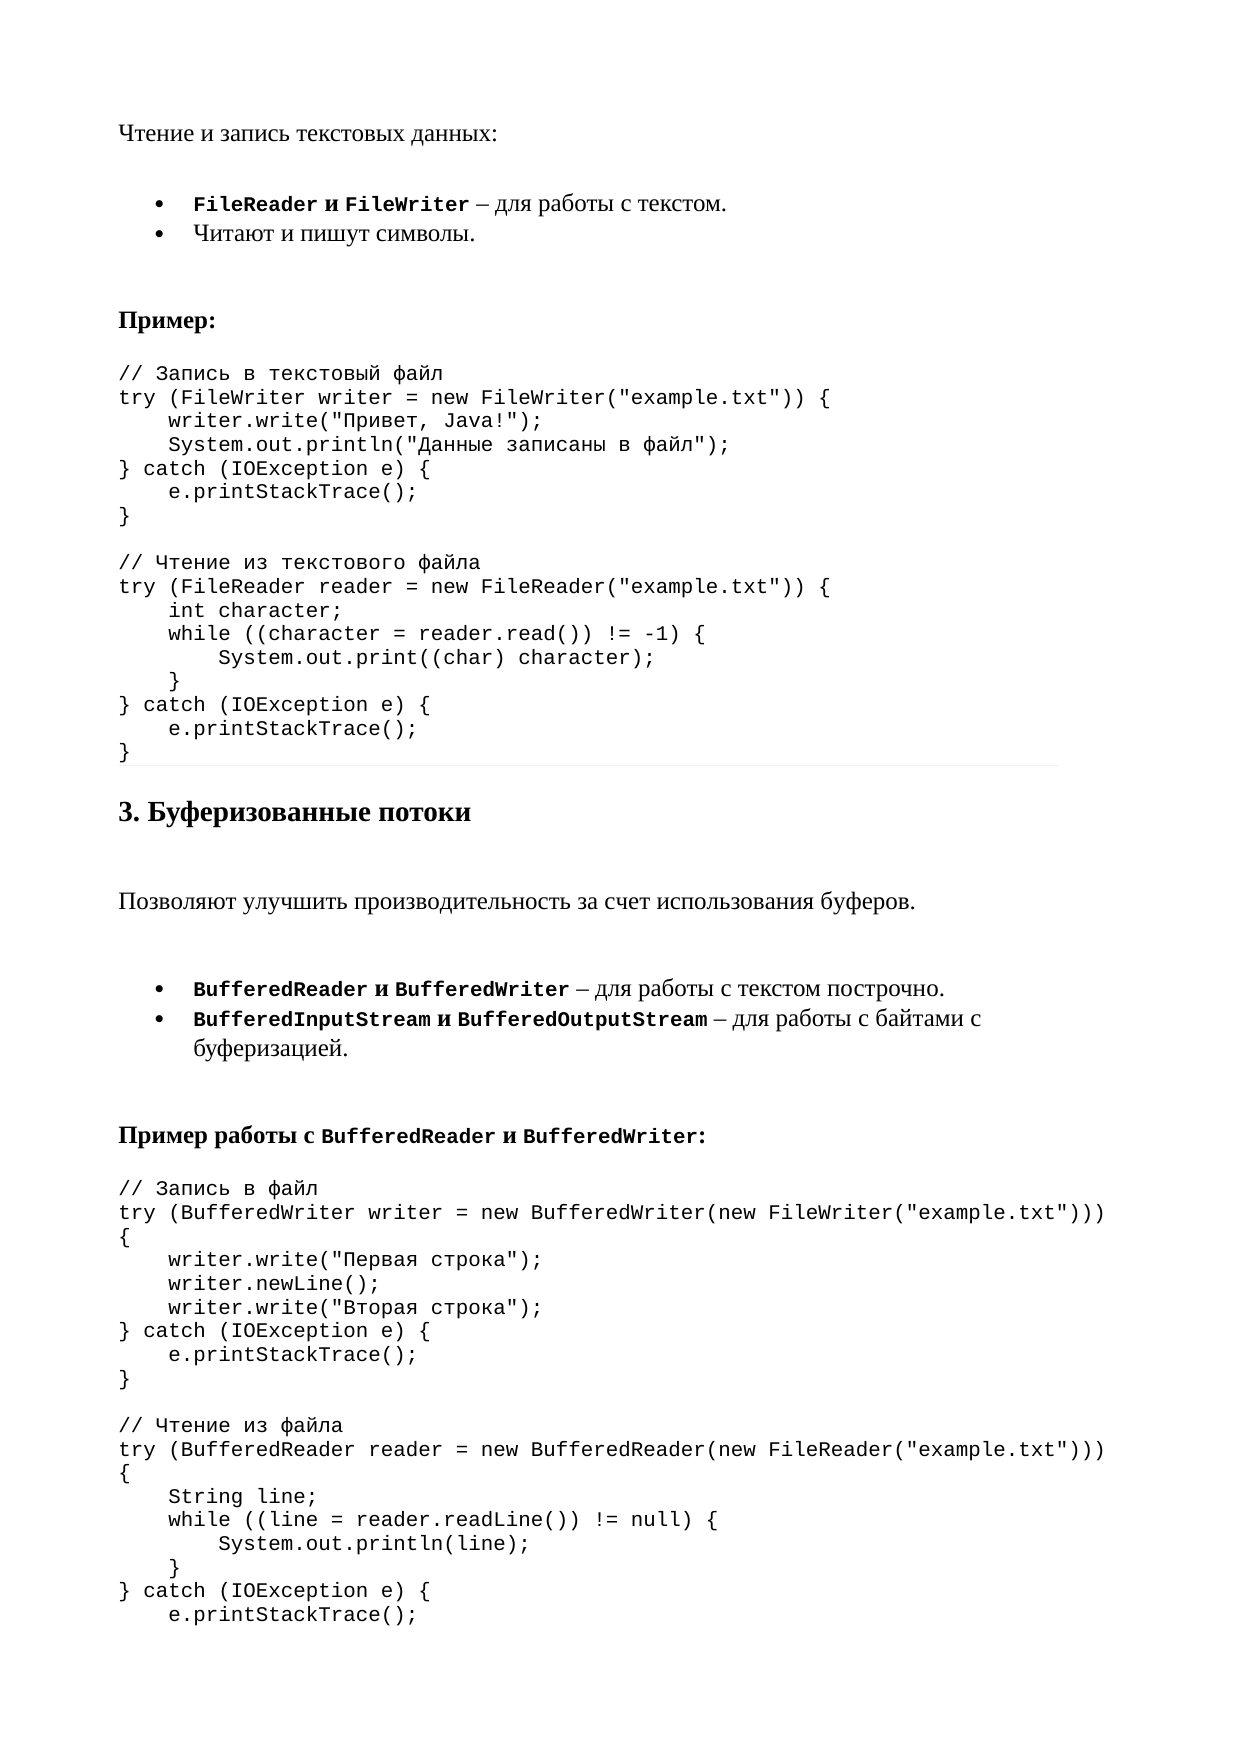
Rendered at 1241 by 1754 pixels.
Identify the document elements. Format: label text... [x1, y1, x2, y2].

text System.out.print((char) character); [118, 647, 1122, 671]
subtitle Чтение и запись текстовых данных: [118, 118, 1122, 147]
text writer.write("Вторая строка"); [118, 1297, 1122, 1320]
text } [118, 671, 1122, 694]
text // Чтение из файла [118, 1415, 1122, 1438]
text // Чтение из текстового файла [118, 552, 1122, 576]
text String line; [118, 1486, 1122, 1509]
text e.printStackTrace(); [118, 481, 1122, 505]
text e.printStackTrace(); [118, 1604, 1122, 1628]
text } [118, 741, 1122, 765]
text e.printStackTrace(); [118, 718, 1122, 741]
text writer.write("Первая строка"); [118, 1249, 1122, 1273]
text while ((line = reader.readLine()) != null) { [118, 1509, 1122, 1533]
text int character; [118, 599, 1122, 623]
text Пример работы с BufferedReader и BufferedWriter: [118, 1120, 1122, 1149]
text while ((character = reader.read()) != -1) { [118, 623, 1122, 647]
text System.out.println(line); [118, 1533, 1122, 1557]
text System.out.println("Данные записаны в файл"); [118, 434, 1122, 458]
list Читают и пишут символы. [156, 218, 1122, 247]
list BufferedReader и BufferedWriter – для работы с текстом построчно. [156, 973, 1122, 1003]
text } catch (IOException e) { [118, 694, 1122, 718]
subtitle 3. Буферизованные потоки [118, 794, 1122, 828]
text } [118, 1368, 1122, 1391]
text try (BufferedReader reader = new BufferedReader(new FileReader("example.txt"))) { [118, 1438, 1122, 1486]
text Позволяют улучшить производительность за счет использования буферов. [118, 886, 1122, 915]
list BufferedInputStream и BufferedOutputStream – для работы с байтами с буферизацией. [156, 1003, 1122, 1061]
text Пример: [118, 305, 1122, 334]
text } catch (IOException e) { [118, 458, 1122, 481]
text try (BufferedWriter writer = new BufferedWriter(new FileWriter("example.txt"))) { [118, 1202, 1122, 1249]
text // Запись в файл [118, 1178, 1122, 1202]
text } catch (IOException e) { [118, 1580, 1122, 1604]
text } [118, 1557, 1122, 1580]
text } [118, 505, 1122, 529]
text try (FileWriter writer = new FileWriter("example.txt")) { [118, 387, 1122, 410]
text writer.write("Привет, Java!"); [118, 410, 1122, 434]
text // Запись в текстовый файл [118, 363, 1122, 387]
text writer.newLine(); [118, 1273, 1122, 1297]
text e.printStackTrace(); [118, 1344, 1122, 1368]
list FileReader и FileWriter – для работы с текстом. [156, 188, 1122, 218]
text } catch (IOException e) { [118, 1320, 1122, 1344]
text try (FileReader reader = new FileReader("example.txt")) { [118, 576, 1122, 599]
